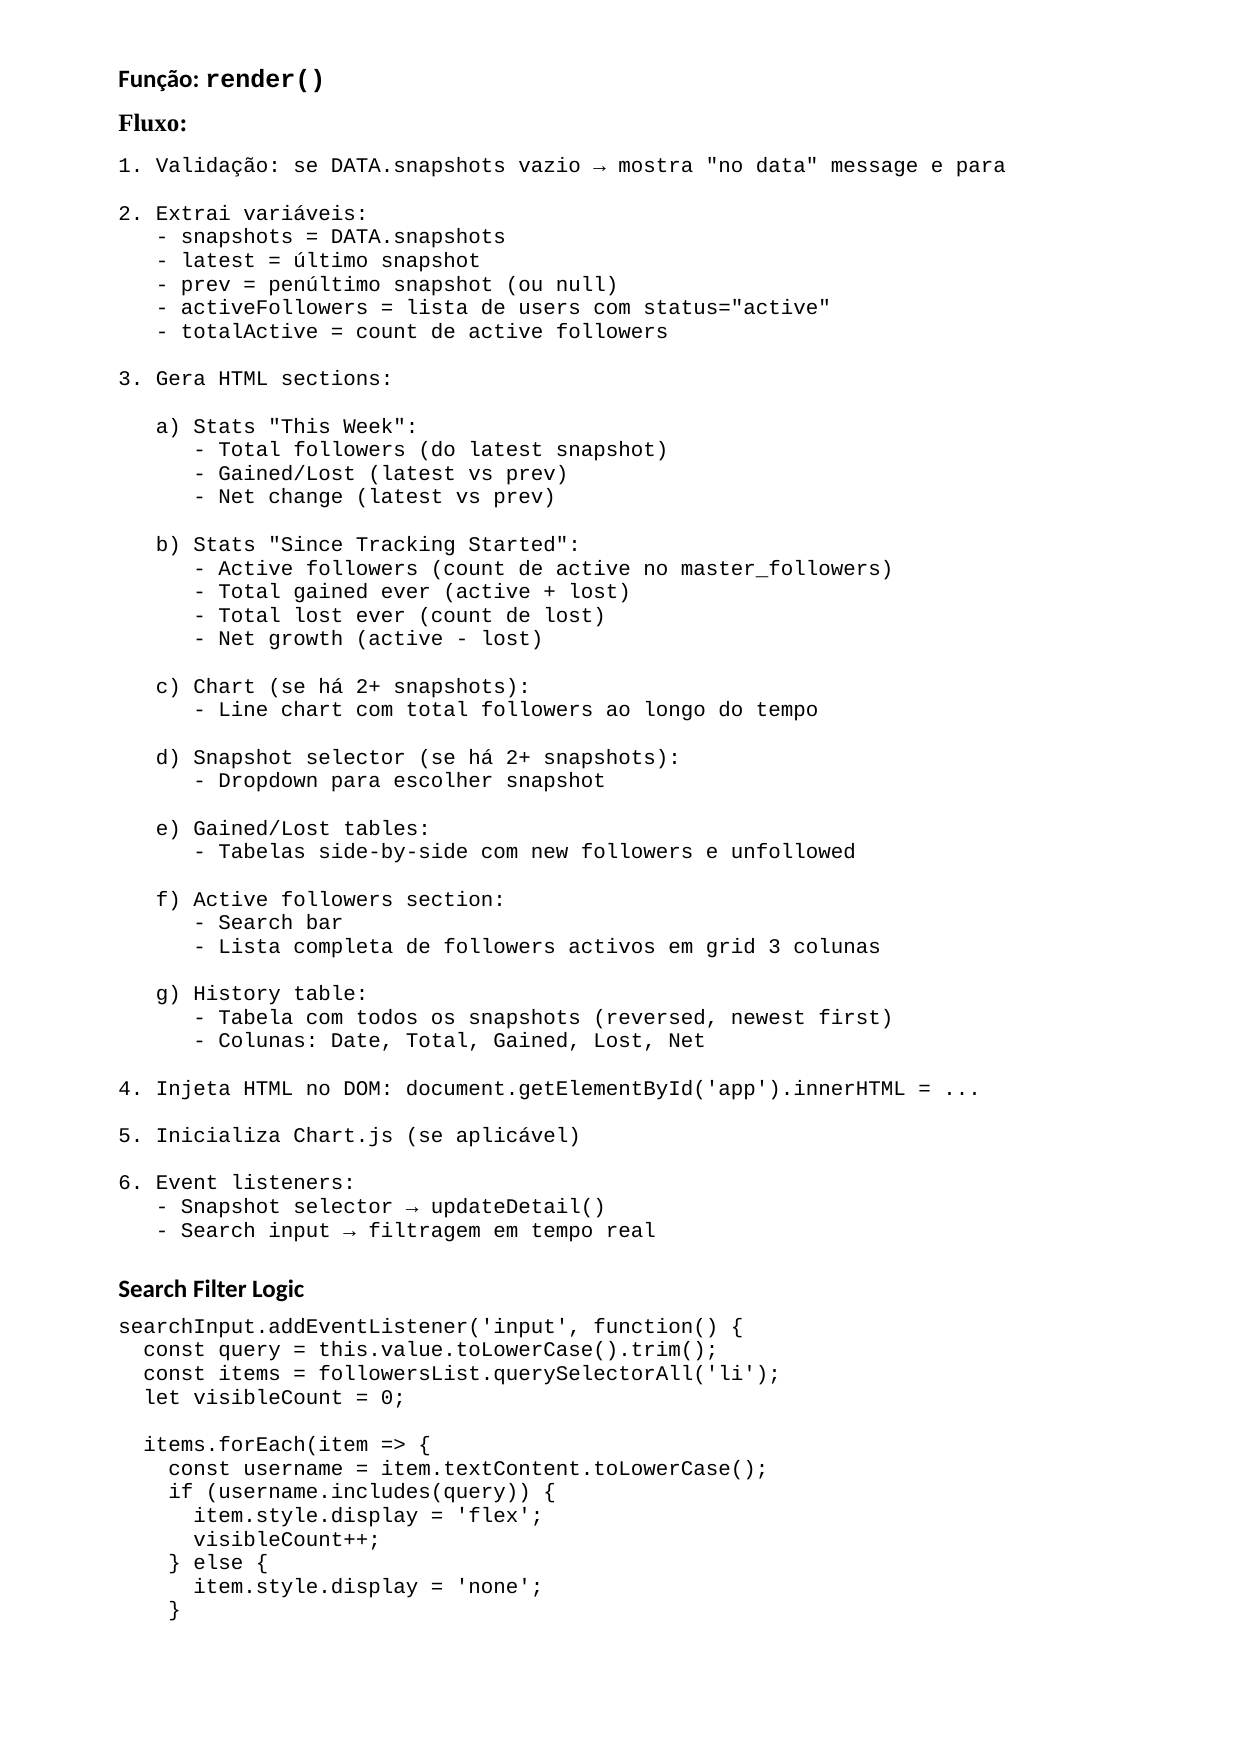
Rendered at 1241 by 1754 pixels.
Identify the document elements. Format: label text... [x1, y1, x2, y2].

text - activeFollowers = lista de users com status="active" [118, 297, 1122, 321]
subtitle Função: render() [118, 64, 1122, 95]
text c) Chart (se há 2+ snapshots): [118, 676, 1122, 699]
text 6. Event listeners: [118, 1172, 1122, 1196]
text - Lista completa de followers activos em grid 3 colunas [118, 936, 1122, 959]
text - Total followers (do latest snapshot) [118, 439, 1122, 463]
text e) Gained/Lost tables: [118, 818, 1122, 841]
subtitle Search Filter Logic [118, 1273, 1122, 1303]
text searchInput.addEventListener('input', function() { [118, 1316, 1122, 1339]
text g) History table: [118, 983, 1122, 1007]
text - Dropdown para escolher snapshot [118, 770, 1122, 794]
text - Snapshot selector → updateDetail() [118, 1196, 1122, 1219]
text const username = item.textContent.toLowerCase(); [118, 1458, 1122, 1481]
text - totalActive = count de active followers [118, 321, 1122, 345]
text 5. Inicializa Chart.js (se aplicável) [118, 1125, 1122, 1149]
text - Total lost ever (count de lost) [118, 605, 1122, 628]
text - Total gained ever (active + lost) [118, 581, 1122, 605]
text let visibleCount = 0; [118, 1387, 1122, 1410]
text a) Stats "This Week": [118, 416, 1122, 439]
text Fluxo: [118, 108, 1122, 137]
text items.forEach(item => { [118, 1434, 1122, 1458]
text item.style.display = 'flex'; [118, 1505, 1122, 1528]
text - Line chart com total followers ao longo do tempo [118, 699, 1122, 723]
text f) Active followers section: [118, 888, 1122, 912]
text - Gained/Lost (latest vs prev) [118, 463, 1122, 487]
text - Colunas: Date, Total, Gained, Lost, Net [118, 1030, 1122, 1054]
text if (username.includes(query)) { [118, 1481, 1122, 1505]
text - Search input → filtragem em tempo real [118, 1219, 1122, 1243]
text - snapshots = DATA.snapshots [118, 226, 1122, 250]
text } else { [118, 1552, 1122, 1576]
text } [118, 1599, 1122, 1623]
text d) Snapshot selector (se há 2+ snapshots): [118, 747, 1122, 770]
text 4. Injeta HTML no DOM: document.getElementById('app').innerHTML = ... [118, 1078, 1122, 1101]
text 2. Extrai variáveis: [118, 203, 1122, 226]
text item.style.display = 'none'; [118, 1576, 1122, 1599]
text - prev = penúltimo snapshot (ou null) [118, 274, 1122, 297]
text - Net change (latest vs prev) [118, 487, 1122, 510]
text - Active followers (count de active no master_followers) [118, 557, 1122, 581]
text const items = followersList.querySelectorAll('li'); [118, 1363, 1122, 1387]
text - latest = último snapshot [118, 250, 1122, 274]
text b) Stats "Since Tracking Started": [118, 534, 1122, 557]
text - Net growth (active - lost) [118, 628, 1122, 652]
text - Search bar [118, 912, 1122, 936]
text 1. Validação: se DATA.snapshots vazio → mostra "no data" message e para [118, 156, 1122, 179]
text visibleCount++; [118, 1528, 1122, 1552]
text 3. Gera HTML sections: [118, 368, 1122, 392]
text - Tabelas side-by-side com new followers e unfollowed [118, 841, 1122, 865]
text - Tabela com todos os snapshots (reversed, newest first) [118, 1007, 1122, 1030]
text const query = this.value.toLowerCase().trim(); [118, 1339, 1122, 1363]
